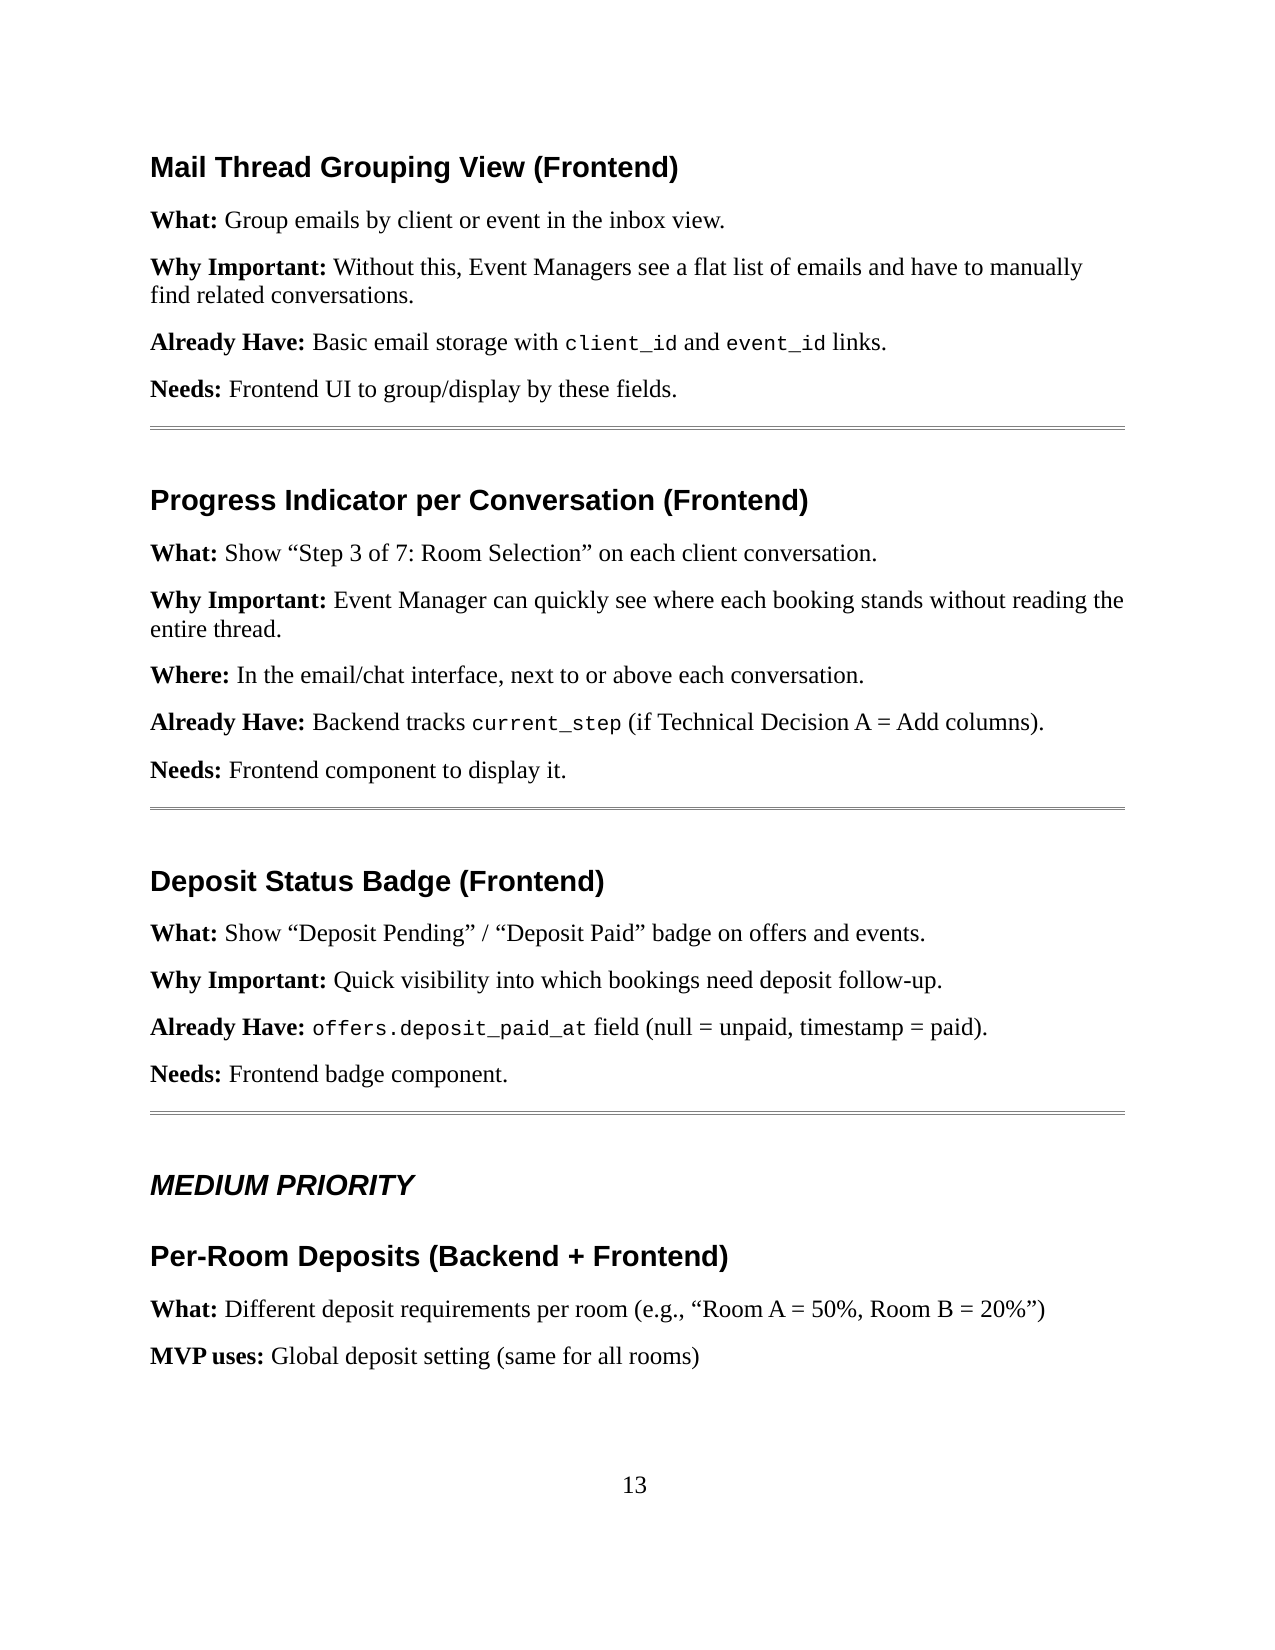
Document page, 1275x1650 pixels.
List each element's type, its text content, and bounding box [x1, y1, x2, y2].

text Needs: Frontend component to display it. [150, 755, 1125, 783]
subtitle Progress Indicator per Conversation (Frontend) [150, 483, 1125, 517]
text What: Show “Step 3 of 7: Room Selection” on each client conversation. [150, 538, 1125, 567]
text Already Have: Basic email storage with client_id and event_id links. [150, 327, 1125, 357]
subtitle MEDIUM PRIORITY [150, 1168, 1125, 1202]
subtitle Per-Room Deposits (Backend + Frontend) [150, 1239, 1125, 1273]
text Why Important: Quick visibility into which bookings need deposit follow-up. [150, 965, 1125, 994]
text Why Important: Event Manager can quickly see where each booking stands without reading the entire thread. [150, 585, 1125, 643]
text Already Have: Backend tracks current_step (if Technical Decision A = Add columns). [150, 707, 1125, 737]
text What: Show “Deposit Pending” / “Deposit Paid” badge on offers and events. [150, 918, 1125, 947]
text Why Important: Without this, Event Managers see a flat list of emails and have to manually find related conversations. [150, 252, 1125, 309]
text Needs: Frontend badge component. [150, 1059, 1125, 1088]
text Where: In the email/chat interface, next to or above each conversation. [150, 661, 1125, 689]
text What: Group emails by client or event in the inbox view. [150, 205, 1125, 234]
subtitle Mail Thread Grouping View (Frontend) [150, 150, 1125, 183]
text Needs: Frontend UI to group/display by these fields. [150, 374, 1125, 403]
text What: Different deposit requirements per room (e.g., “Room A = 50%, Room B = 20%”) [150, 1294, 1125, 1323]
text Already Have: offers.deposit_paid_at field (null = unpaid, timestamp = paid). [150, 1012, 1125, 1041]
text MVP uses: Global deposit setting (same for all rooms) [150, 1341, 1125, 1370]
subtitle Deposit Status Badge (Frontend) [150, 863, 1125, 897]
